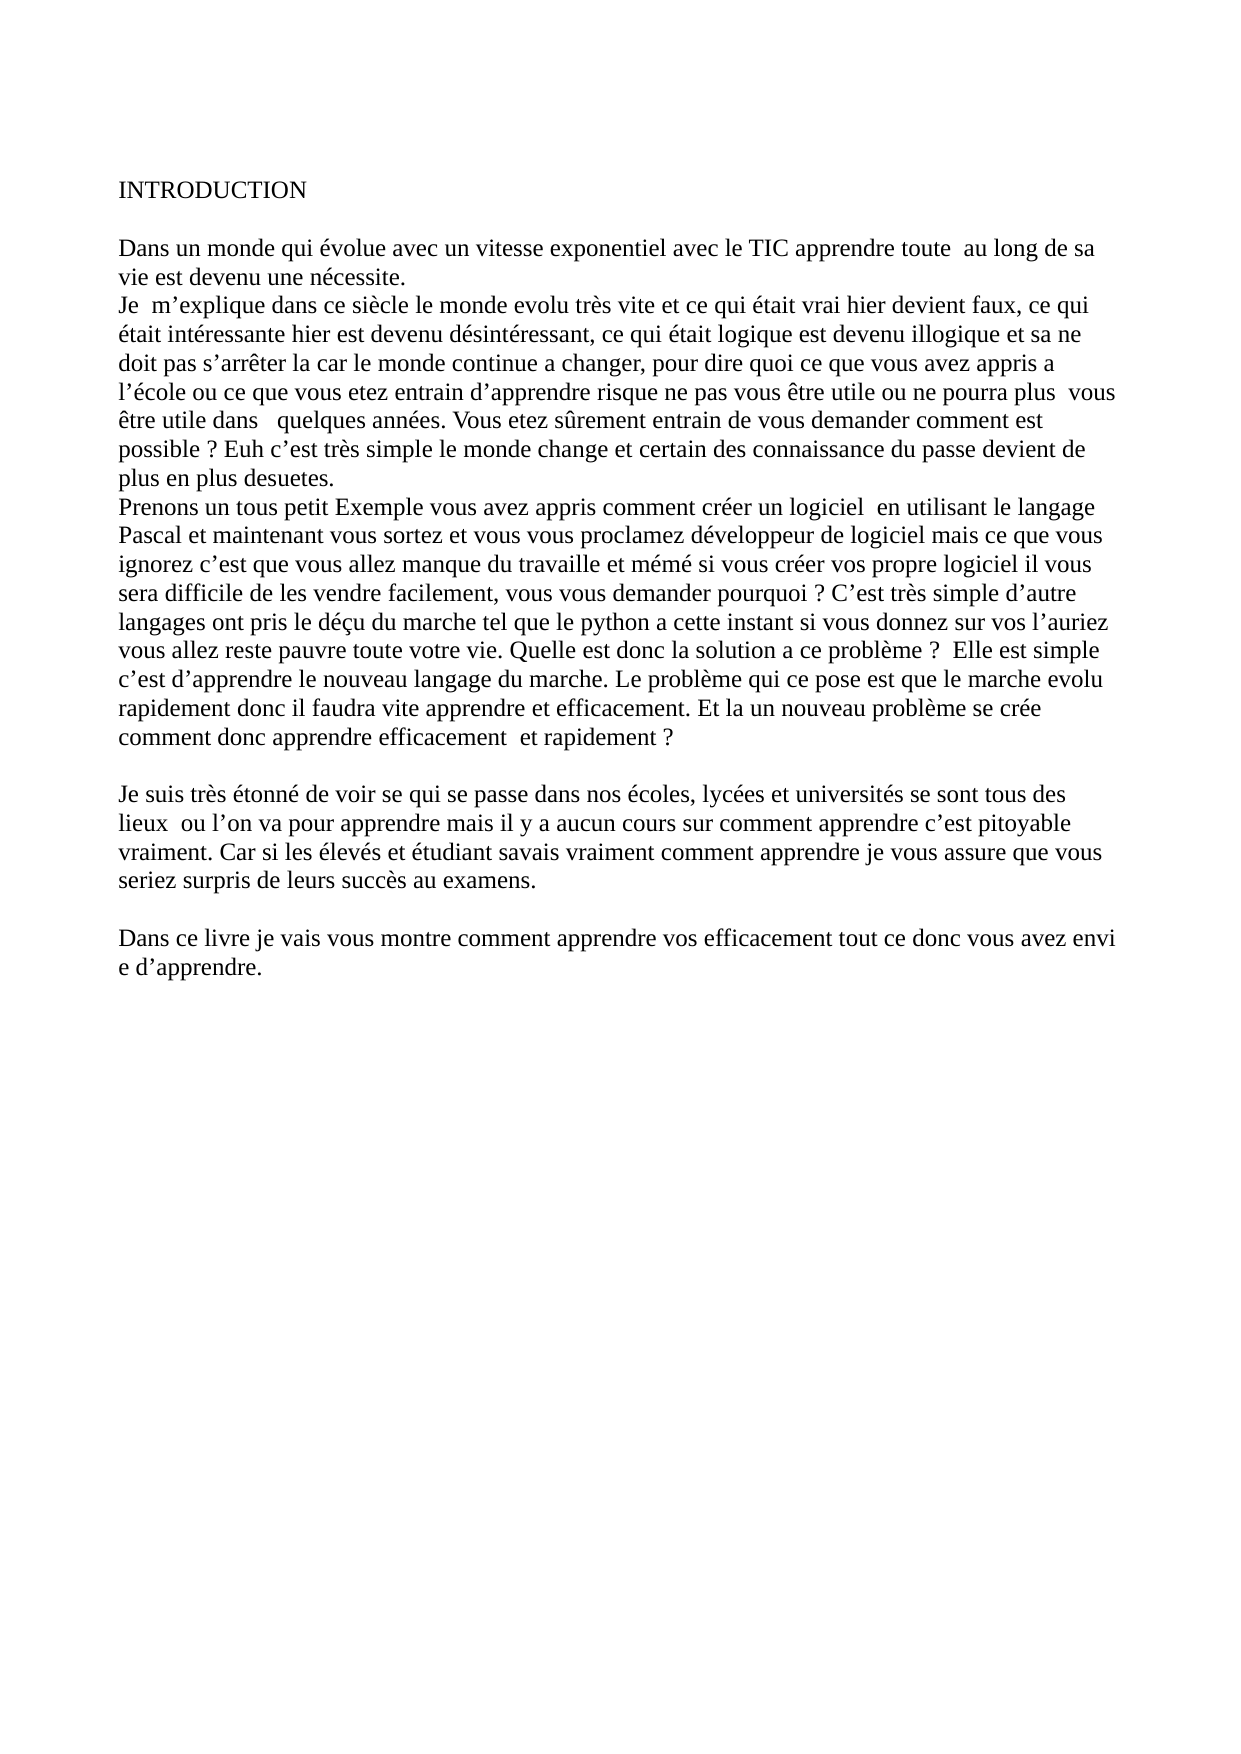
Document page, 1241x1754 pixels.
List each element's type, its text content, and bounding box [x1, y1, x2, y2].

text Prenons un tous petit Exemple vous avez appris comment créer un logiciel en utilisant le langage Pascal et maintenant vous sortez et vous vous proclamez développeur de logiciel mais ce que vous ignorez c’est que vous allez manque du travaille et mémé si vous créer vos propre logiciel il vous sera difficile de les vendre facilement, vous vous demander pourquoi ? C’est très simple d’autre langages ont pris le déçu du marche tel que le python a cette instant si vous donnez sur vos l’auriez vous allez reste pauvre toute votre vie. Quelle est donc la solution a ce problème ? Elle est simple c’est d’apprendre le nouveau langage du marche. Le problème qui ce pose est que le marche evolu rapidement donc il faudra vite apprendre et efficacement. Et la un nouveau problème se crée comment donc apprendre efficacement et rapidement ? [118, 492, 1122, 751]
text Dans un monde qui évolue avec un vitesse exponentiel avec le TIC apprendre toute au long de sa vie est devenu une nécessite. [118, 233, 1122, 291]
text Je m’explique dans ce siècle le monde evolu très vite et ce qui était vrai hier devient faux, ce qui était intéressante hier est devenu désintéressant, ce qui était logique est devenu illogique et sa ne doit pas s’arrêter la car le monde continue a changer, pour dire quoi ce que vous avez appris a l’école ou ce que vous etez entrain d’apprendre risque ne pas vous être utile ou ne pourra plus vous être utile dans quelques années. Vous etez sûrement entrain de vous demander comment est possible ? Euh c’est très simple le monde change et certain des connaissance du passe devient de plus en plus desuetes. [118, 291, 1122, 492]
text Dans ce livre je vais vous montre comment apprendre vos efficacement tout ce donc vous avez envi e d’apprendre. [118, 923, 1122, 981]
text Je suis très étonné de voir se qui se passe dans nos écoles, lycées et universités se sont tous des lieux ou l’on va pour apprendre mais il y a aucun cours sur comment apprendre c’est pitoyable vraiment. Car si les élevés et étudiant savais vraiment comment apprendre je vous assure que vous seriez surpris de leurs succès au examens. [118, 779, 1122, 894]
text INTRODUCTION [118, 176, 1122, 204]
